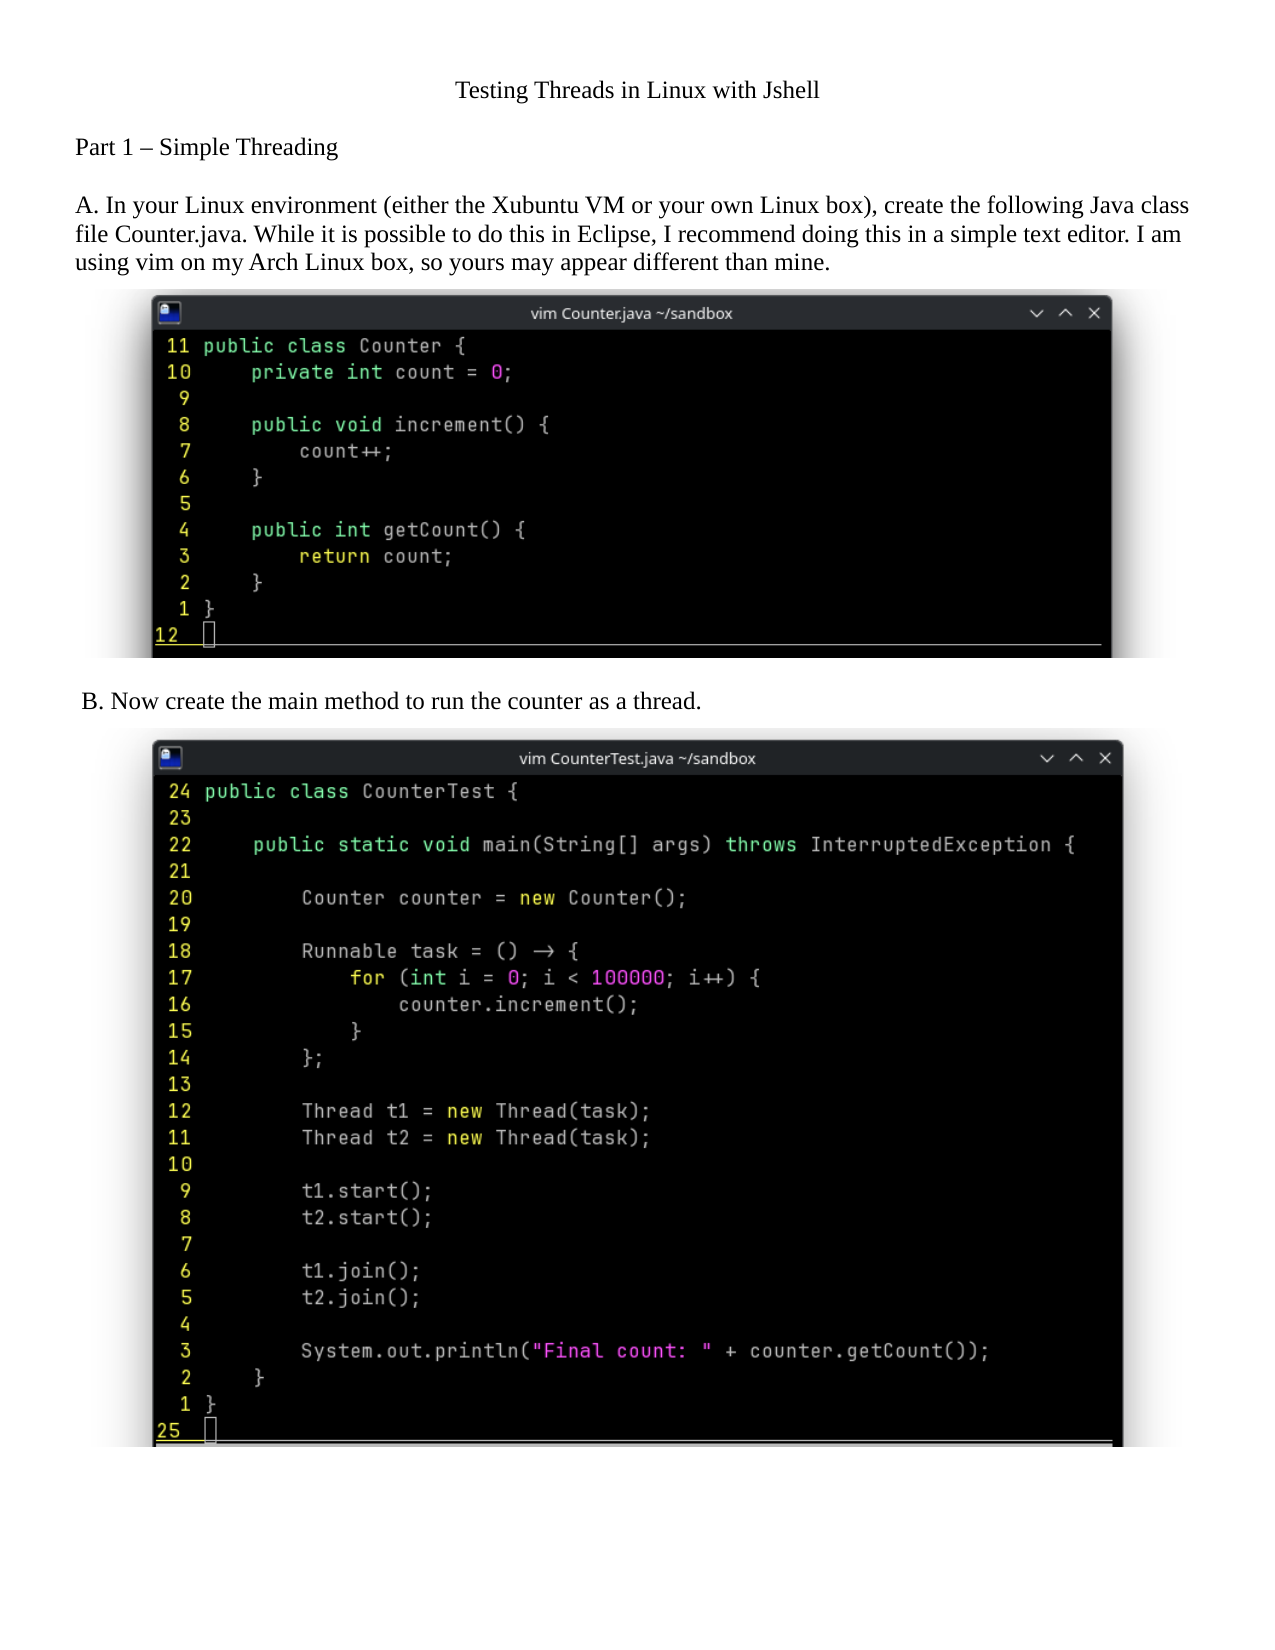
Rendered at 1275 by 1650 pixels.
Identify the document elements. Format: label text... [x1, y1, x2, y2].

text B. Now create the main method to run the counter as a thread. [75, 686, 1200, 715]
picture [75, 289, 1188, 658]
text A. In your Linux environment (either the Xubuntu VM or your own Linux box), create the following Java class file Counter.java. While it is possible to do this in Eclipse, I recommend doing this in a simple text editor. I am using vim on my Arch Linux box, so yours may appear different than mine. [75, 190, 1200, 276]
text Part 1 – Simple Threading [75, 132, 1200, 161]
picture [75, 728, 1200, 1447]
text Testing Threads in Linux with Jshell [75, 75, 1200, 104]
